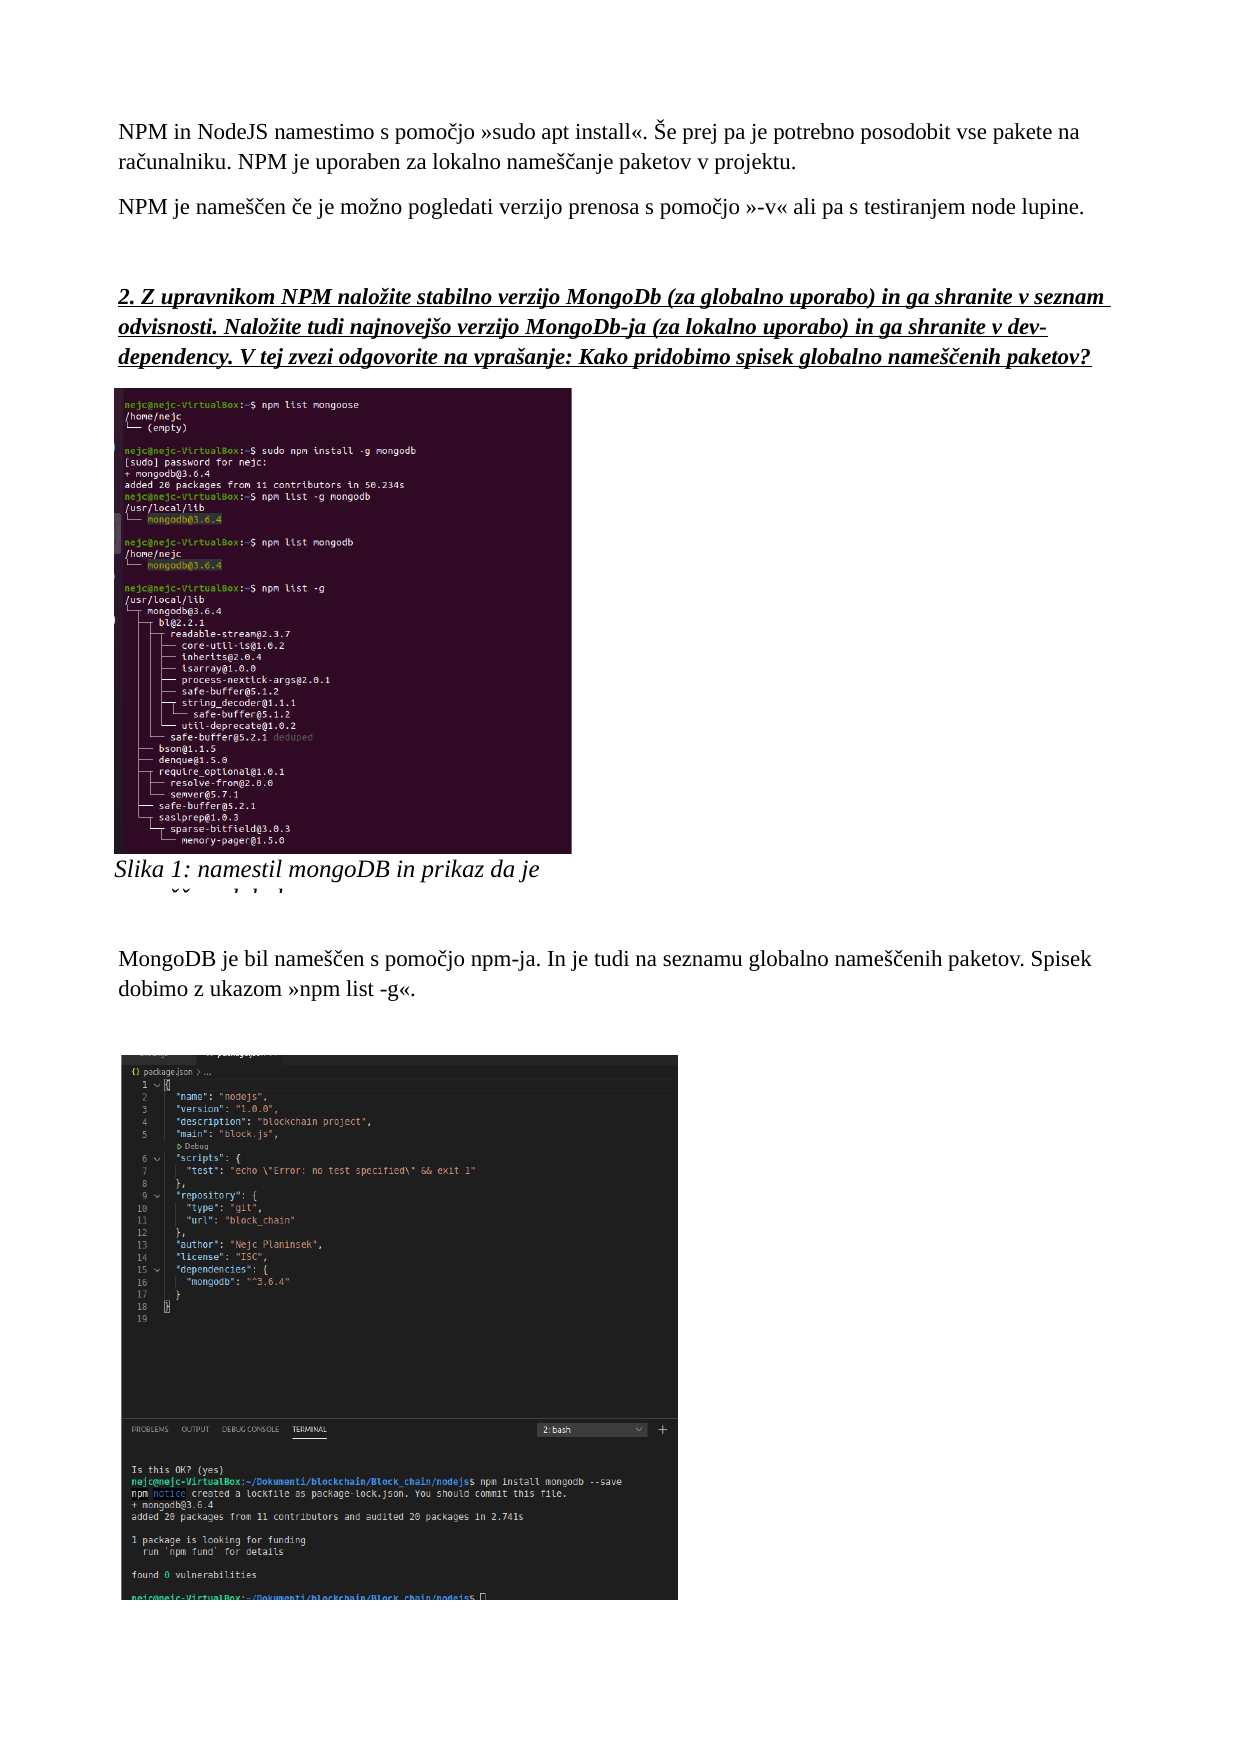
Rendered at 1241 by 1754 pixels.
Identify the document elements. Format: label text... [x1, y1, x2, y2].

text 2. Z upravnikom NPM naložite stabilno verzijo MongoDb (za globalno uporabo) in ga shranite v seznam odvisnosti. Naložite tudi najnovejšo verzijo MongoDb-ja (za lokalno uporabo) in ga shranite v dev-dependency. V tej zvezi odgovorite na vprašanje: Kako pridobimo spisek globalno nameščenih paketov? [118, 283, 1122, 369]
text NPM je nameščen če je možno pogledati verzijo prenosa s pomočjo »-v« ali pa s testiranjem node lupine. [118, 193, 1122, 219]
text [121, 1043, 678, 1055]
text Slika 1: namestil mongoDB in prikaz da je nameščen globalno [114, 854, 572, 893]
text NPM in NodeJS namestimo s pomočjo »sudo apt install«. Še prej pa je potrebno posodobit vse pakete na računalniku. NPM je uporaben za lokalno nameščanje paketov v projektu. [118, 118, 1122, 175]
text MongoDB je bil nameščen s pomočjo npm-ja. In je tudi na seznamu globalno nameščenih paketov. Spisek dobimo z ukazom »npm list -g«. [118, 945, 1122, 1001]
